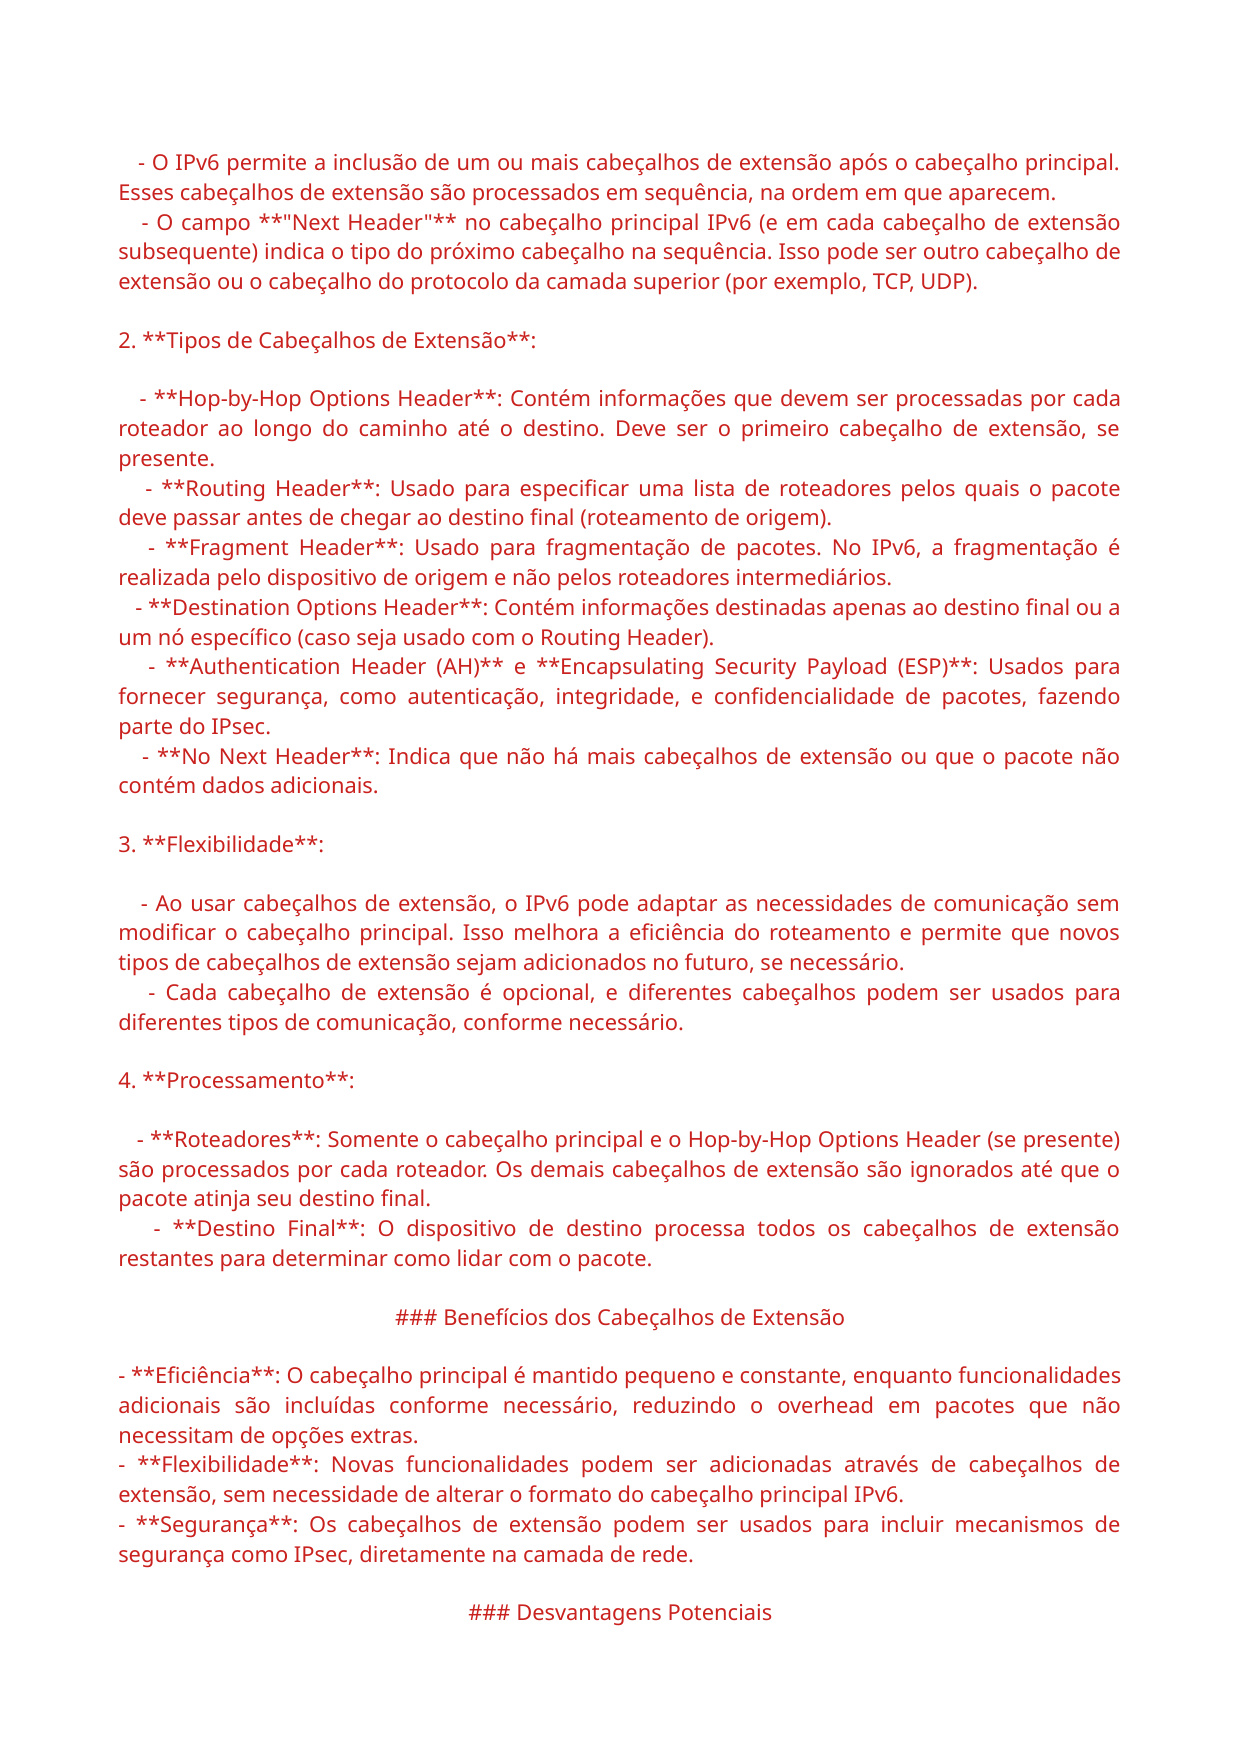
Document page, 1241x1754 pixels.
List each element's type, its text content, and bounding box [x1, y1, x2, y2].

text - **Roteadores**: Somente o cabeçalho principal e o Hop-by-Hop Options Header (se presente) são processados por cada roteador. Os demais cabeçalhos de extensão são ignorados até que o pacote atinja seu destino final. [118, 1124, 1122, 1213]
text ### Benefícios dos Cabeçalhos de Extensão [118, 1301, 1122, 1331]
text - **Destination Options Header**: Contém informações destinadas apenas ao destino final ou a um nó específico (caso seja usado com o Routing Header). [118, 592, 1122, 651]
text - O campo **"Next Header"** no cabeçalho principal IPv6 (e em cada cabeçalho de extensão subsequente) indica o tipo do próximo cabeçalho na sequência. Isso pode ser outro cabeçalho de extensão ou o cabeçalho do protocolo da camada superior (por exemplo, TCP, UDP). [118, 206, 1122, 296]
text - **Hop-by-Hop Options Header**: Contém informações que devem ser processadas por cada roteador ao longo do caminho até o destino. Deve ser o primeiro cabeçalho de extensão, se presente. [118, 383, 1122, 472]
text - **Flexibilidade**: Novas funcionalidades podem ser adicionadas através de cabeçalhos de extensão, sem necessidade de alterar o formato do cabeçalho principal IPv6. [118, 1449, 1122, 1509]
text - **Routing Header**: Usado para especificar uma lista de roteadores pelos quais o pacote deve passar antes de chegar ao destino final (roteamento de origem). [118, 472, 1122, 532]
text 3. **Flexibilidade**: [118, 829, 1122, 859]
text - **Fragment Header**: Usado para fragmentação de pacotes. No IPv6, a fragmentação é realizada pelo dispositivo de origem e não pelos roteadores intermediários. [118, 532, 1122, 592]
text - **Eficiência**: O cabeçalho principal é mantido pequeno e constante, enquanto funcionalidades adicionais são incluídas conforme necessário, reduzindo o overhead em pacotes que não necessitam de opções extras. [118, 1360, 1122, 1449]
text - **Authentication Header (AH)** e **Encapsulating Security Payload (ESP)**: Usados para fornecer segurança, como autenticação, integridade, e confidencialidade de pacotes, fazendo parte do IPsec. [118, 651, 1122, 741]
text - **No Next Header**: Indica que não há mais cabeçalhos de extensão ou que o pacote não contém dados adicionais. [118, 741, 1122, 800]
text 2. **Tipos de Cabeçalhos de Extensão**: [118, 324, 1122, 354]
text ### Desvantagens Potenciais [118, 1597, 1122, 1627]
text - **Segurança**: Os cabeçalhos de extensão podem ser usados para incluir mecanismos de segurança como IPsec, diretamente na camada de rede. [118, 1509, 1122, 1568]
text - Cada cabeçalho de extensão é opcional, e diferentes cabeçalhos podem ser usados para diferentes tipos de comunicação, conforme necessário. [118, 977, 1122, 1036]
text - **Destino Final**: O dispositivo de destino processa todos os cabeçalhos de extensão restantes para determinar como lidar com o pacote. [118, 1213, 1122, 1273]
text - Ao usar cabeçalhos de extensão, o IPv6 pode adaptar as necessidades de comunicação sem modificar o cabeçalho principal. Isso melhora a eficiência do roteamento e permite que novos tipos de cabeçalhos de extensão sejam adicionados no futuro, se necessário. [118, 887, 1122, 977]
text 4. **Processamento**: [118, 1065, 1122, 1095]
text - O IPv6 permite a inclusão de um ou mais cabeçalhos de extensão após o cabeçalho principal. Esses cabeçalhos de extensão são processados em sequência, na ordem em que aparecem. [118, 147, 1122, 206]
